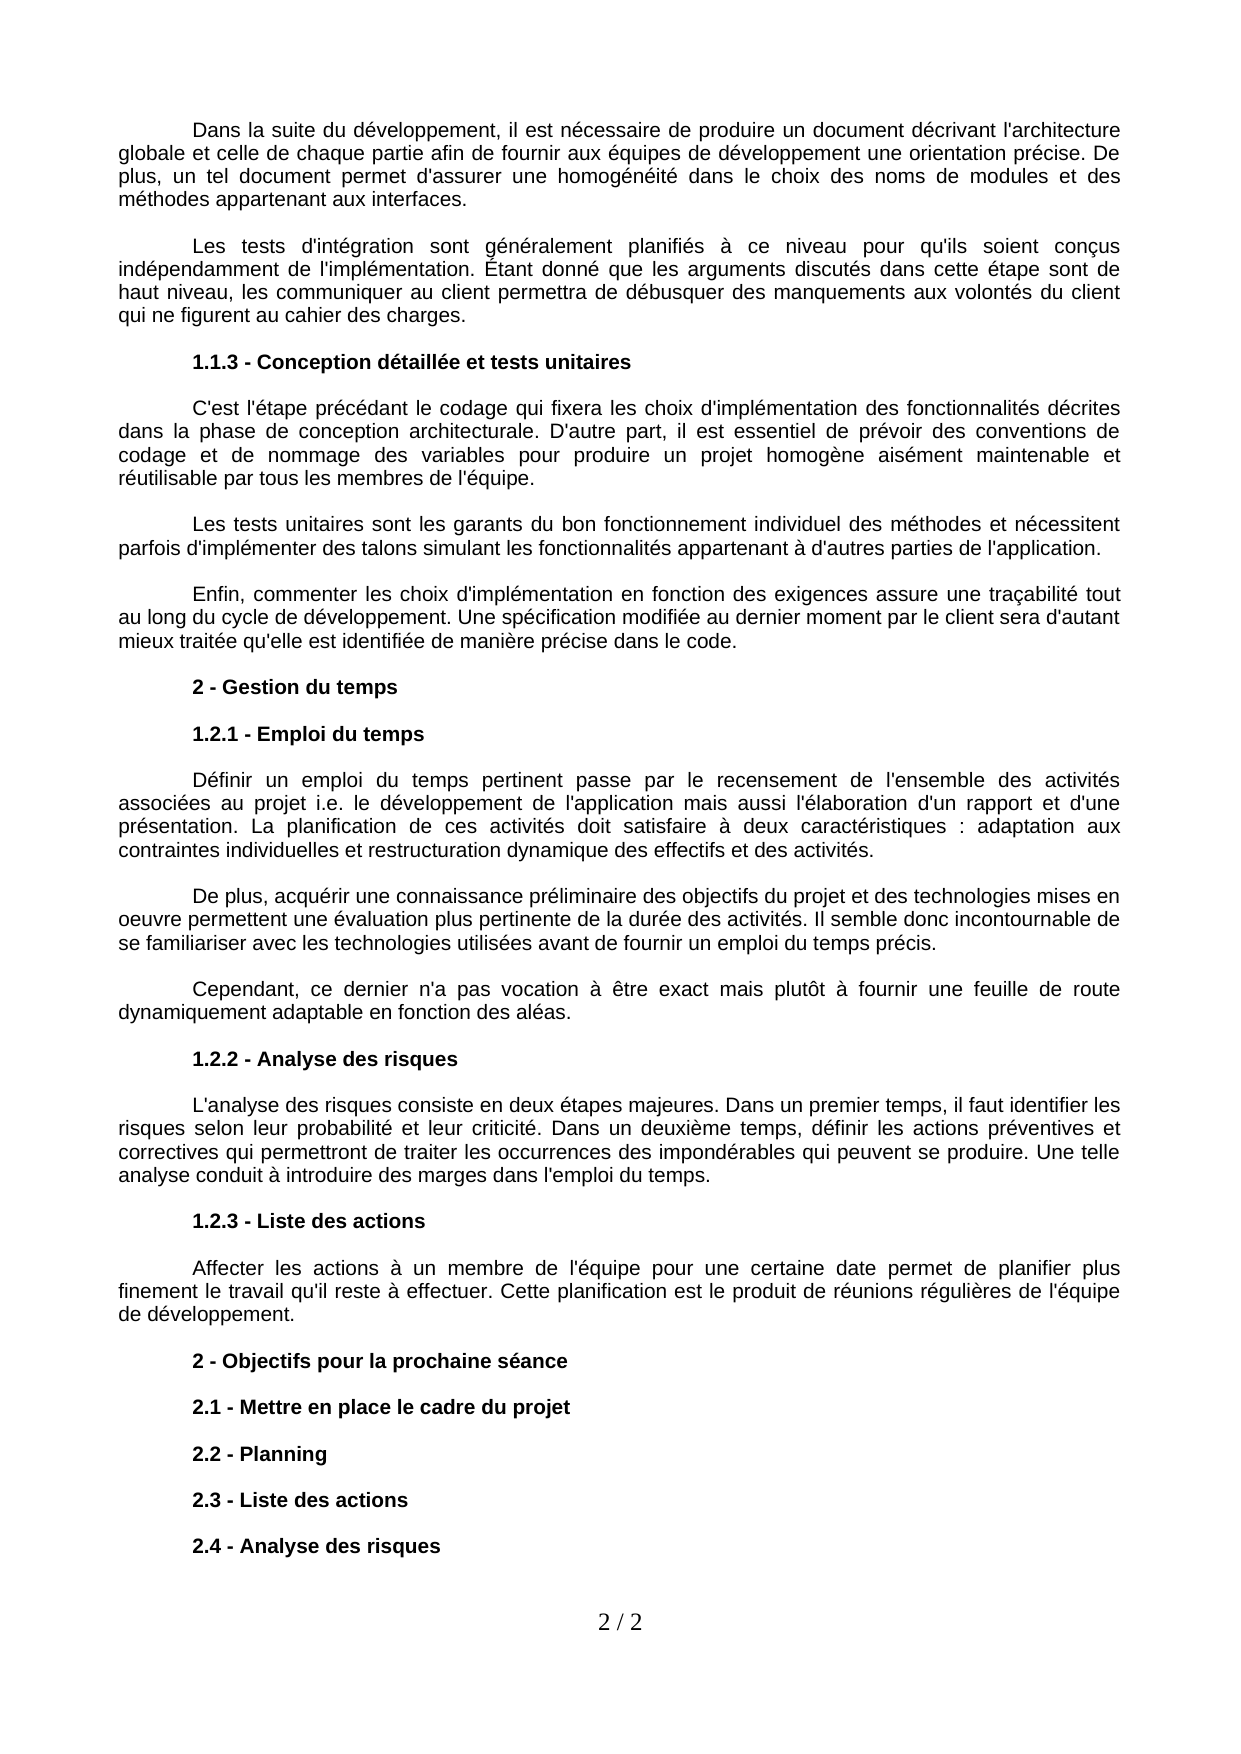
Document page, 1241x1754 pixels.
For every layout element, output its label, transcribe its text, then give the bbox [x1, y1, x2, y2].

text L'analyse des risques consiste en deux étapes majeures. Dans un premier temps, il faut identifier les risques selon leur probabilité et leur criticité. Dans un deuxième temps, définir les actions préventives et correctives qui permettront de traiter les occurrences des impondérables qui peuvent se produire. Une telle analyse conduit à introduire des marges dans l'emploi du temps. [118, 1094, 1122, 1187]
text Enfin, commenter les choix d'implémentation en fonction des exigences assure une traçabilité tout au long du cycle de développement. Une spécification modifiée au dernier moment par le client sera d'autant mieux traitée qu'elle est identifiée de manière précise dans le code. [118, 583, 1122, 652]
text 1.1.3 - Conception détaillée et tests unitaires [118, 350, 1122, 374]
text 2.3 - Liste des actions [118, 1489, 1122, 1512]
text Cependant, ce dernier n'a pas vocation à être exact mais plutôt à fournir une feuille de route dynamiquement adaptable en fonction des aléas. [118, 978, 1122, 1024]
text 2.4 - Analyse des risques [118, 1535, 1122, 1558]
text De plus, acquérir une connaissance préliminaire des objectifs du projet et des technologies mises en oeuvre permettent une évaluation plus pertinente de la durée des activités. Il semble donc incontournable de se familiariser avec les technologies utilisées avant de fournir un emploi du temps précis. [118, 885, 1122, 954]
text 2.1 - Mettre en place le cadre du projet [118, 1396, 1122, 1419]
text 1.2.3 - Liste des actions [118, 1210, 1122, 1233]
text 2 - Gestion du temps [118, 676, 1122, 699]
text Définir un emploi du temps pertinent passe par le recensement de l'ensemble des activités associées au projet i.e. le développement de l'application mais aussi l'élaboration d'un rapport et d'une présentation. La planification de ces activités doit satisfaire à deux caractéristiques : adaptation aux contraintes individuelles et restructuration dynamique des effectifs et des activités. [118, 768, 1122, 861]
text Dans la suite du développement, il est nécessaire de produire un document décrivant l'architecture globale et celle de chaque partie afin de fournir aux équipes de développement une orientation précise. De plus, un tel document permet d'assurer une homogénéité dans le choix des noms de modules et des méthodes appartenant aux interfaces. [118, 118, 1122, 211]
text 1.2.2 - Analyse des risques [118, 1047, 1122, 1071]
text C'est l'étape précédant le codage qui fixera les choix d'implémentation des fonctionnalités décrites dans la phase de conception architecturale. D'autre part, il est essentiel de prévoir des conventions de codage et de nommage des variables pour produire un projet homogène aisément maintenable et réutilisable par tous les membres de l'équipe. [118, 397, 1122, 490]
text 2 - Objectifs pour la prochaine séance [118, 1349, 1122, 1372]
text Les tests d'intégration sont généralement planifiés à ce niveau pour qu'ils soient conçus indépendamment de l'implémentation. Étant donné que les arguments discutés dans cette étape sont de haut niveau, les communiquer au client permettra de débusquer des manquements aux volontés du client qui ne figurent au cahier des charges. [118, 234, 1122, 327]
text 2.2 - Planning [118, 1442, 1122, 1465]
text 1.2.1 - Emploi du temps [118, 722, 1122, 745]
text Les tests unitaires sont les garants du bon fonctionnement individuel des méthodes et nécessitent parfois d'implémenter des talons simulant les fonctionnalités appartenant à d'autres parties de l'application. [118, 513, 1122, 559]
text Affecter les actions à un membre de l'équipe pour une certaine date permet de planifier plus finement le travail qu'il reste à effectuer. Cette planification est le produit de réunions régulières de l'équipe de développement. [118, 1256, 1122, 1326]
